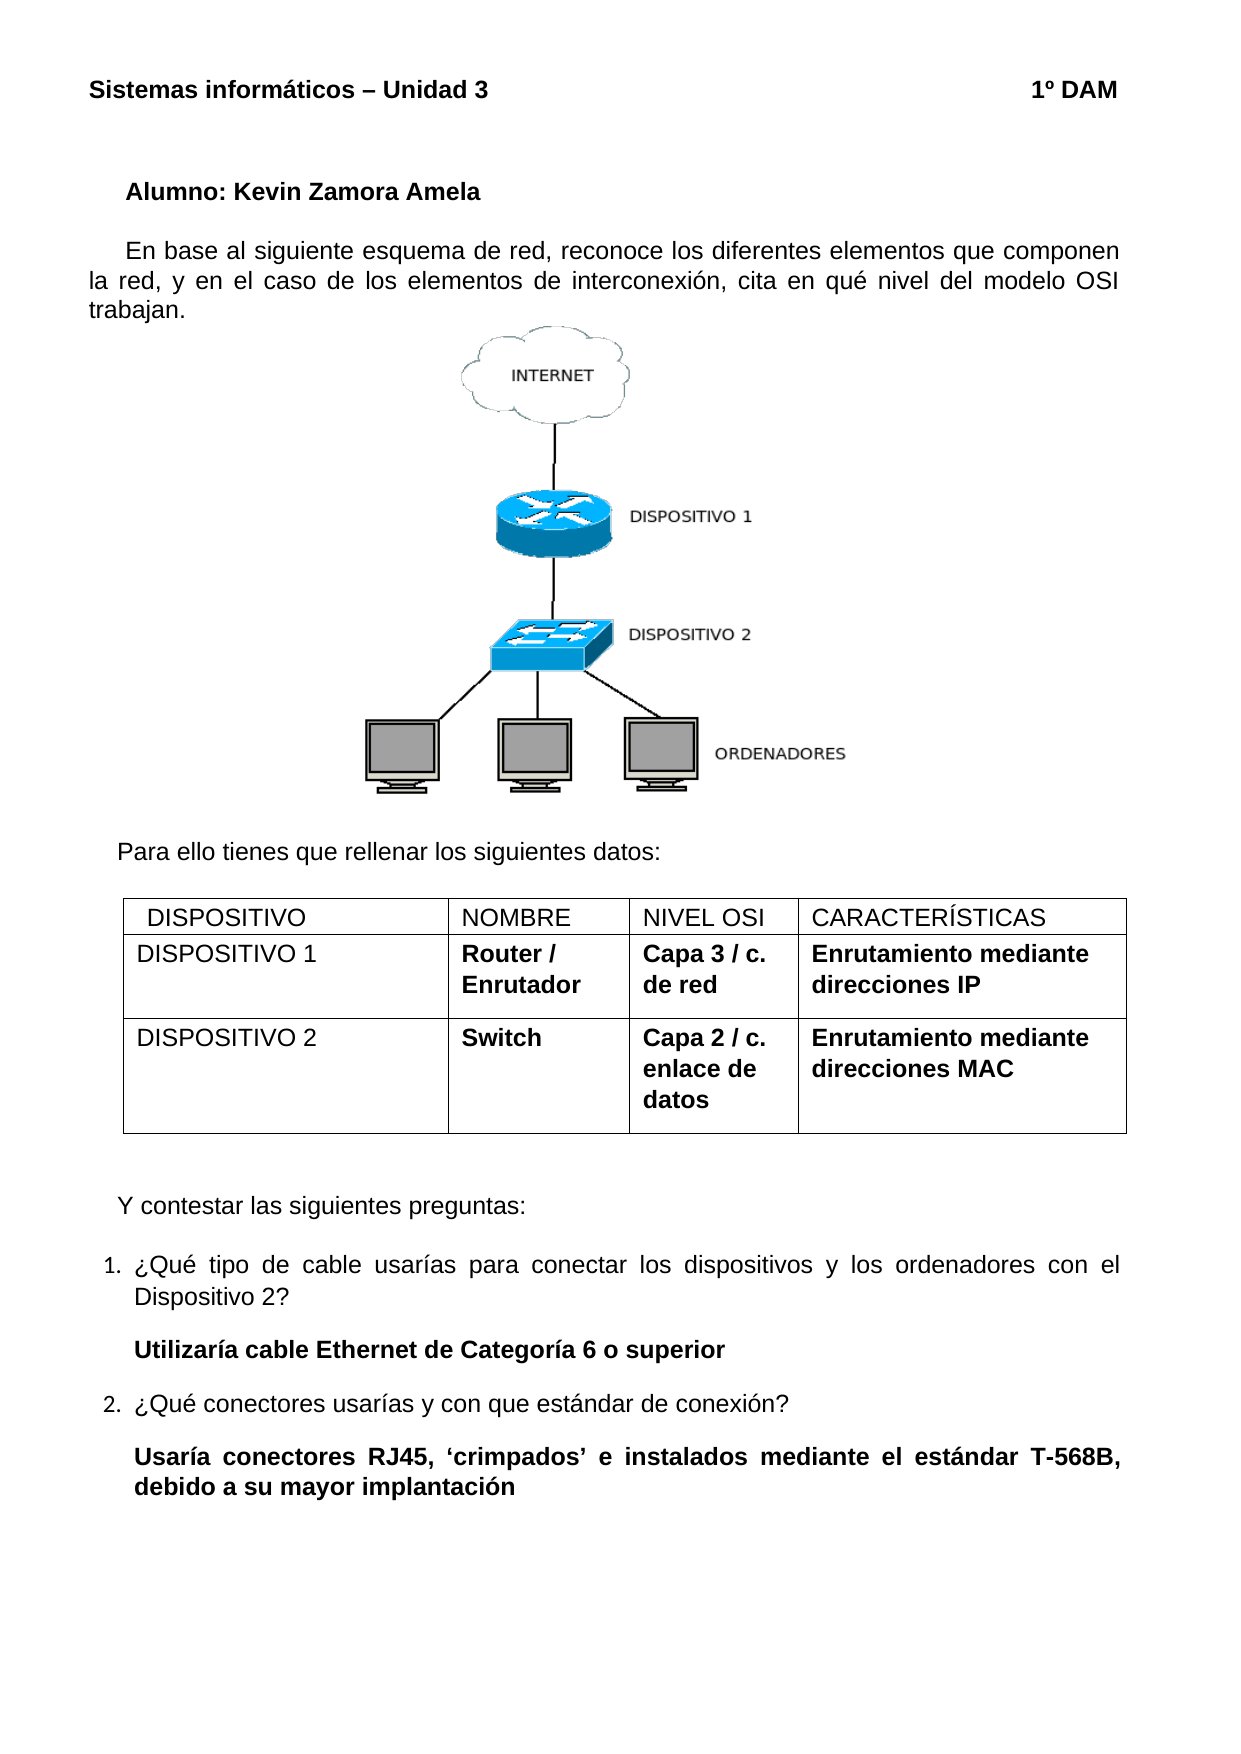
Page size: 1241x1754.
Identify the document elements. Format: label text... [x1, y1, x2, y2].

list ¿Qué tipo de cable usarías para conectar los dispositivos y los ordenadores con el Dispositivo 2? [103, 1249, 1122, 1311]
table_cell Router / Enrutador [449, 935, 629, 1018]
table_cell DISPOSITIVO 2 [124, 1019, 448, 1132]
table_header DISPOSITIVO [124, 899, 448, 934]
table_cell Enrutamiento mediante direcciones IP [799, 935, 1126, 1018]
list Utilizaría cable Ethernet de Categoría 6 o superior [103, 1335, 1122, 1364]
text En base al siguiente esquema de red, reconoce los diferentes elementos que componen la red, y en el caso de los elementos de interconexión, cita en qué nivel del modelo OSI trabajan. [88, 236, 1122, 324]
table_cell Switch [449, 1019, 629, 1132]
table_cell Enrutamiento mediante direcciones MAC [799, 1019, 1126, 1132]
table_cell Capa 3 / c. de red [630, 935, 798, 1018]
table_cell Capa 2 / c. enlace de datos [630, 1019, 798, 1132]
text Y contestar las siguientes preguntas: [117, 1191, 1122, 1220]
table_header CARACTERÍSTICAS [799, 899, 1126, 934]
text Para ello tienes que rellenar los siguientes datos: [117, 837, 1122, 866]
list ¿Qué conectores usarías y con que estándar de conexión? [103, 1388, 1122, 1419]
table_header NOMBRE [449, 899, 629, 934]
table_cell DISPOSITIVO 1 [124, 935, 448, 1018]
table_header NIVEL OSI [630, 899, 798, 934]
picture [363, 325, 848, 795]
text Alumno: Kevin Zamora Amela [88, 177, 1122, 206]
list Usaría conectores RJ45, ‘crimpados’ e instalados mediante el estándar T-568B, debido a su mayor implantación [103, 1442, 1122, 1501]
